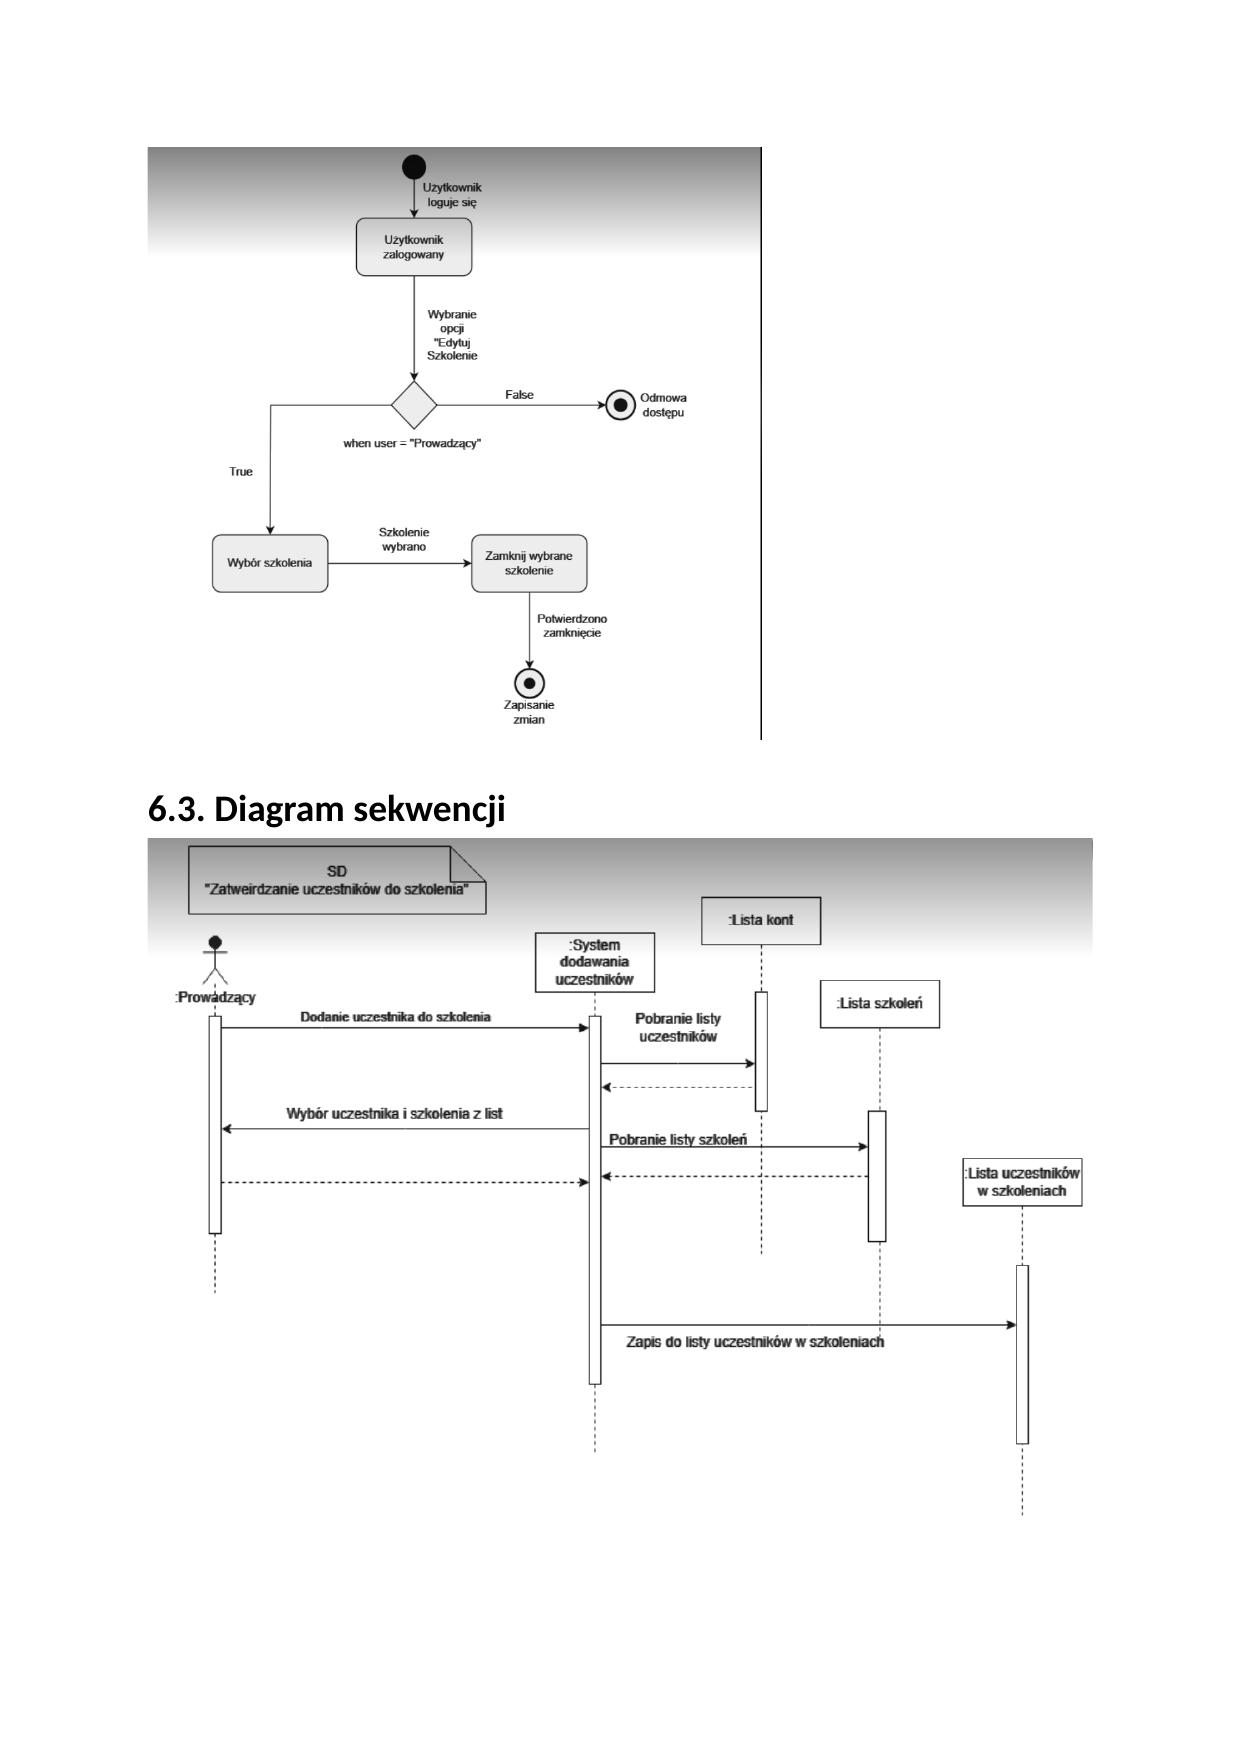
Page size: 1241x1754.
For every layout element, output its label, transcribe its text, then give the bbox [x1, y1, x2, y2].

picture [147, 838, 1093, 1541]
picture [147, 147, 762, 740]
text 6.3. Diagram sekwencji [148, 785, 1093, 831]
